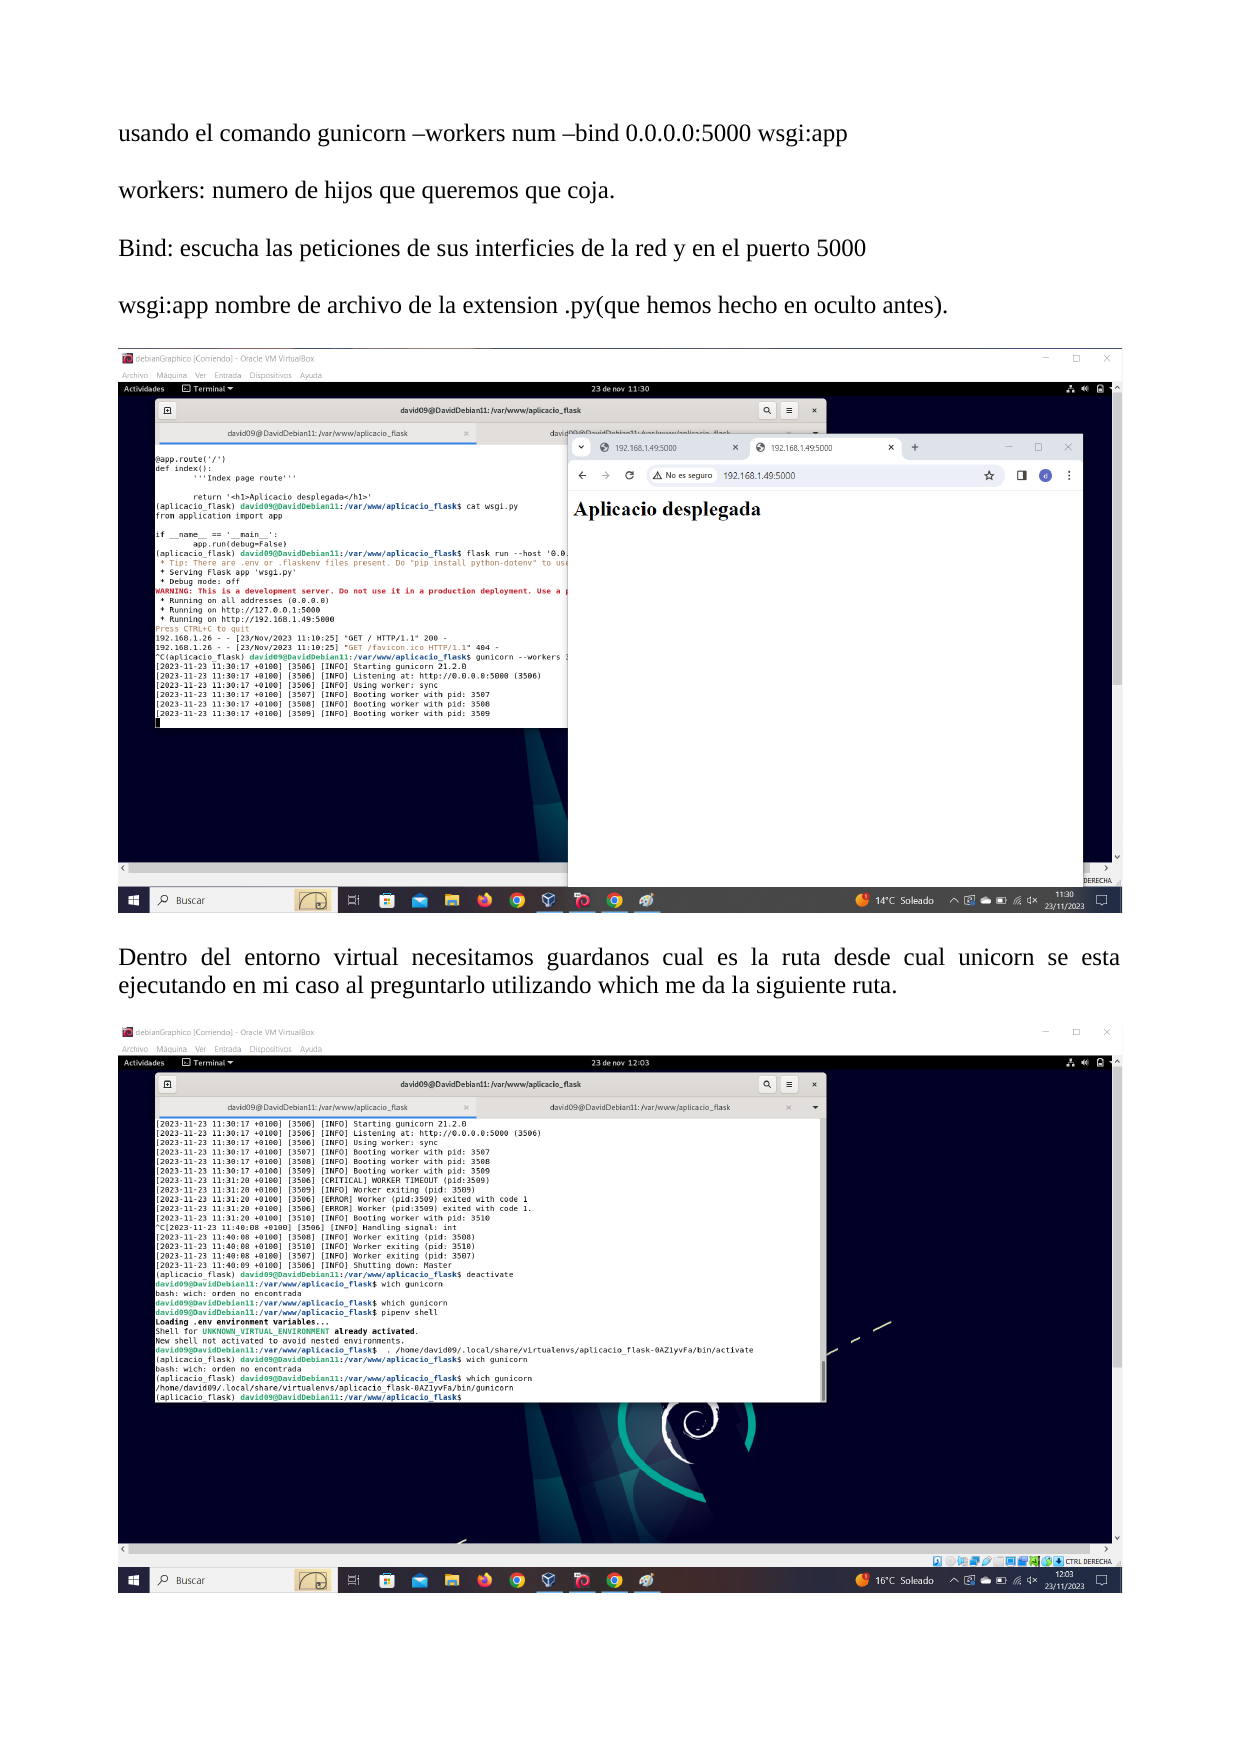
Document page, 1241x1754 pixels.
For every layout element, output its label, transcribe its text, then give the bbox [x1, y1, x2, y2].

text workers: numero de hijos que queremos que coja. [118, 176, 1122, 204]
text Bind: escucha las peticiones de sus interficies de la red y en el puerto 5000 [118, 233, 1122, 262]
text Dentro del entorno virtual necesitamos guardanos cual es la ruta desde cual unicorn se esta ejecutando en mi caso al preguntarlo utilizando which me da la siguiente ruta. [118, 942, 1122, 999]
text usando el comando gunicorn –workers num –bind 0.0.0.0:5000 wsgi:app [118, 118, 1122, 147]
picture [118, 1027, 1123, 1593]
picture [118, 348, 1123, 913]
text wsgi:app nombre de archivo de la extension .py(que hemos hecho en oculto antes). [118, 291, 1122, 319]
